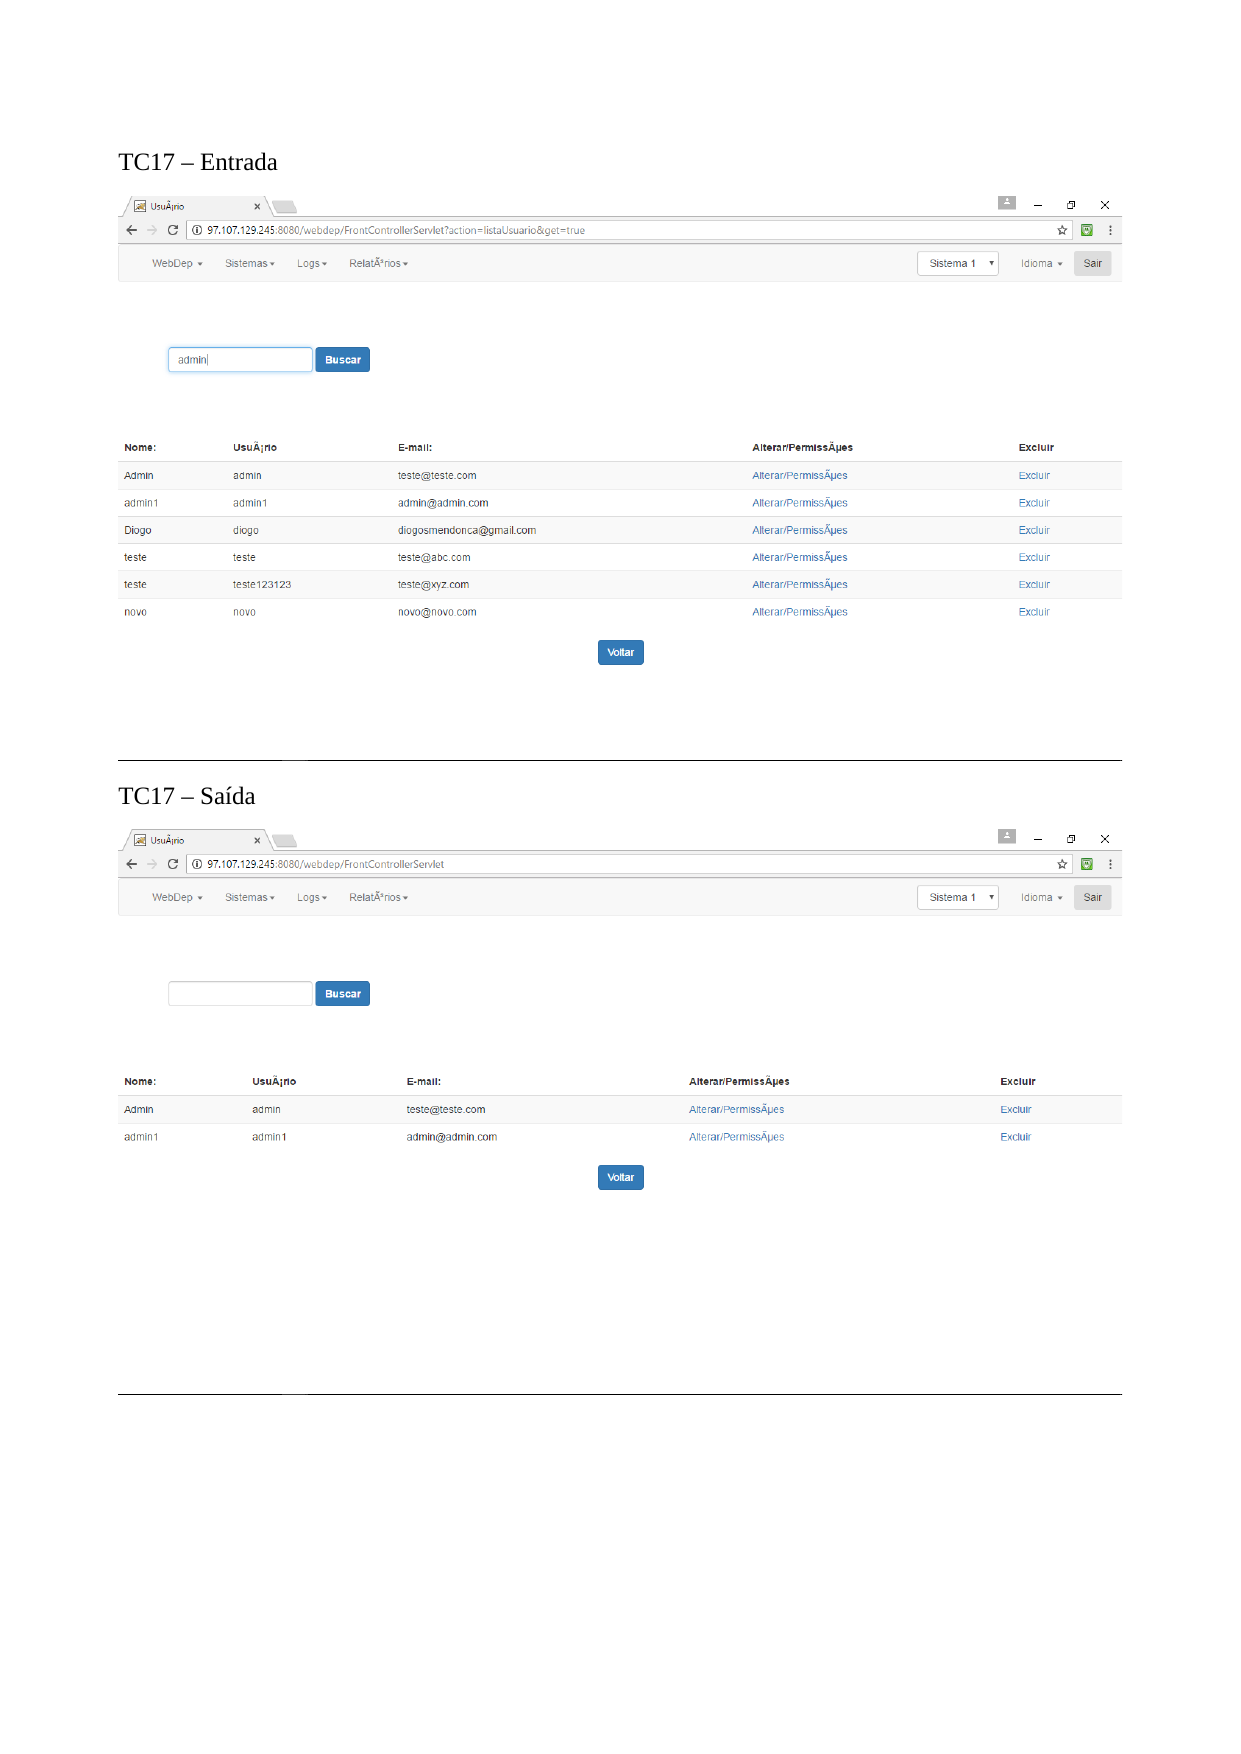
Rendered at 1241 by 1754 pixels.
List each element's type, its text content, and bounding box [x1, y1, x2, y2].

text TC17 – Entrada [118, 147, 1122, 176]
text TC17 – Saída [118, 781, 1122, 809]
